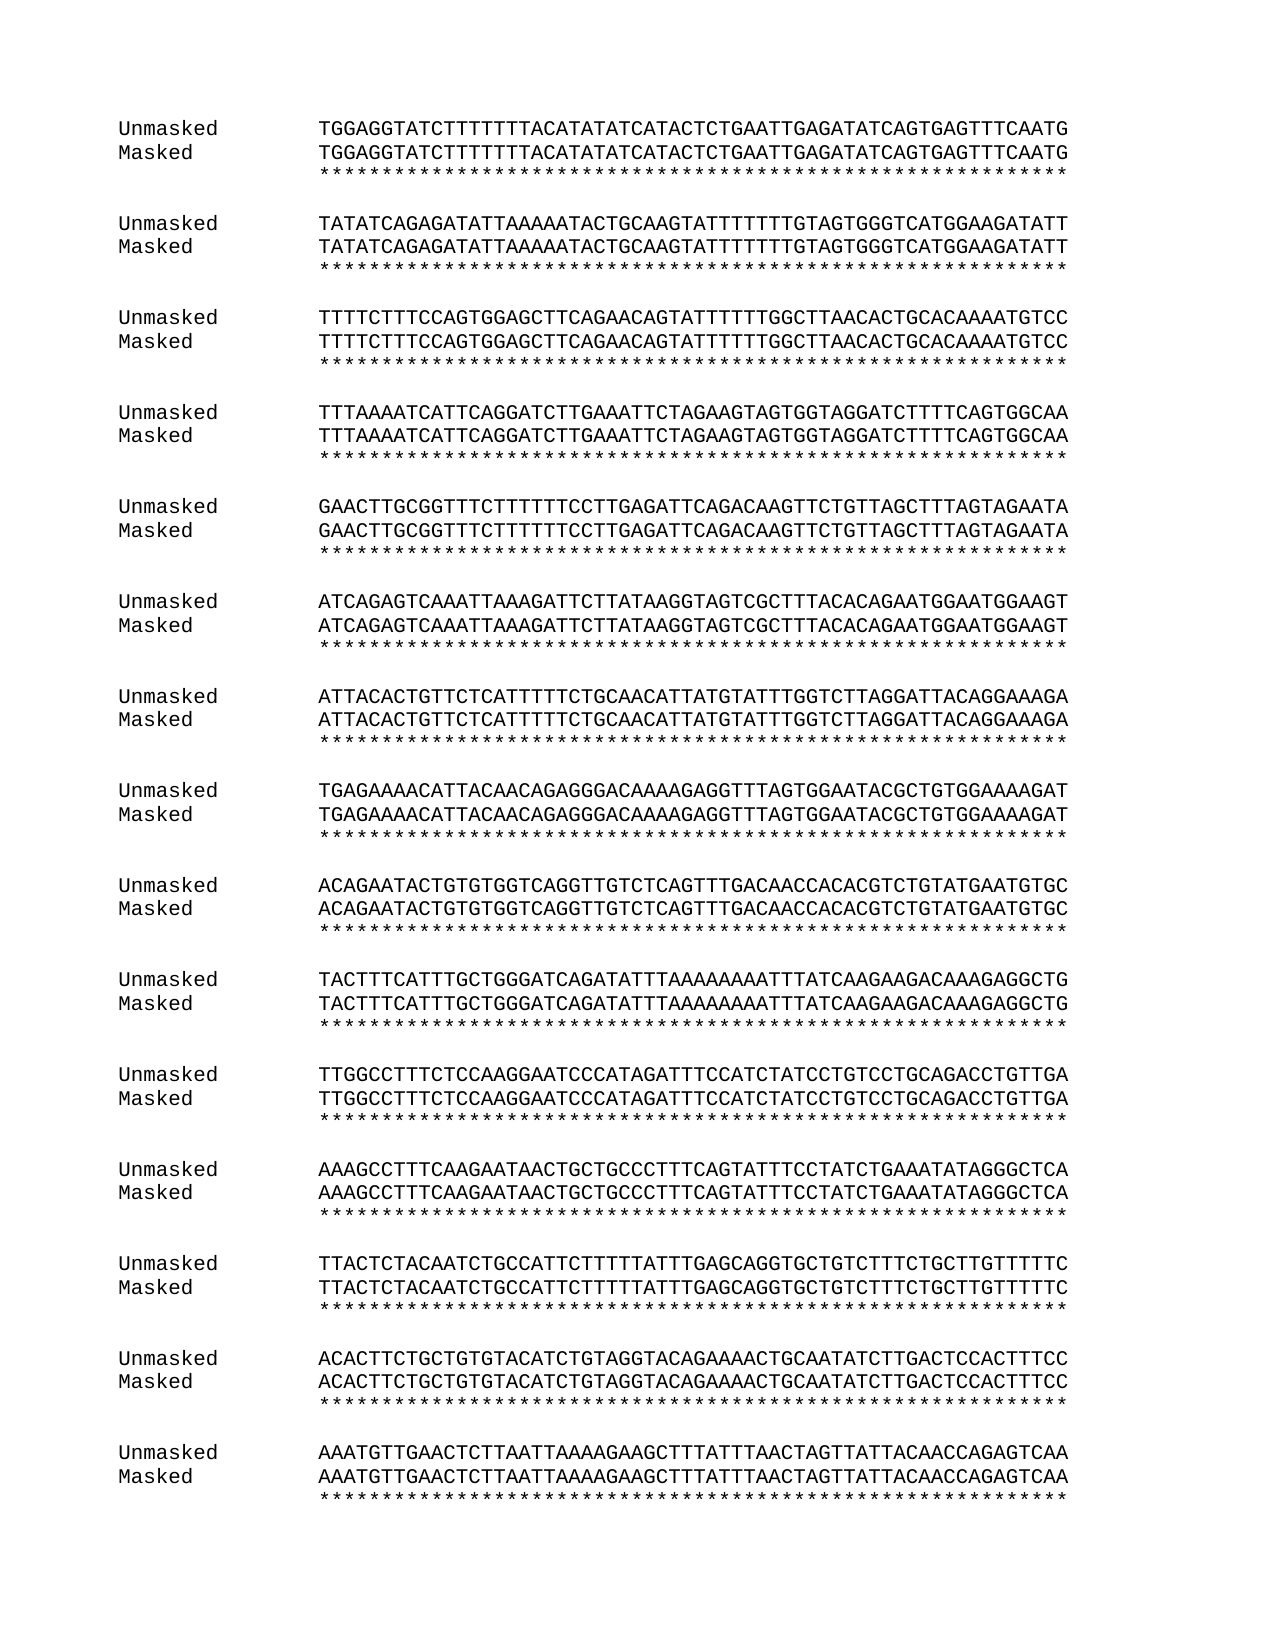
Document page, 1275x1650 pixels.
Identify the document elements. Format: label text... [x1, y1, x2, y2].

text Masked TTGGCCTTTCTCCAAGGAATCCCATAGATTTCCATCTATCCTGTCCTGCAGACCTGTTGA [118, 1088, 1157, 1111]
text ************************************************************ [118, 544, 1157, 567]
text Unmasked GAACTTGCGGTTTCTTTTTTCCTTGAGATTCAGACAAGTTCTGTTAGCTTTAGTAGAATA [118, 496, 1157, 520]
text Unmasked AAATGTTGAACTCTTAATTAAAAGAAGCTTTATTTAACTAGTTATTACAACCAGAGTCAA [118, 1442, 1157, 1466]
text ************************************************************ [118, 733, 1157, 757]
text Masked AAATGTTGAACTCTTAATTAAAAGAAGCTTTATTTAACTAGTTATTACAACCAGAGTCAA [118, 1466, 1157, 1489]
text Unmasked TTACTCTACAATCTGCCATTCTTTTTATTTGAGCAGGTGCTGTCTTTCTGCTTGTTTTTC [118, 1253, 1157, 1277]
text ************************************************************ [118, 922, 1157, 946]
text Unmasked TATATCAGAGATATTAAAAATACTGCAAGTATTTTTTTGTAGTGGGTCATGGAAGATATT [118, 213, 1157, 236]
text ************************************************************ [118, 1017, 1157, 1040]
text ************************************************************ [118, 827, 1157, 851]
text Masked ATCAGAGTCAAATTAAAGATTCTTATAAGGTAGTCGCTTTACACAGAATGGAATGGAAGT [118, 615, 1157, 638]
text Masked ACAGAATACTGTGTGGTCAGGTTGTCTCAGTTTGACAACCACACGTCTGTATGAATGTGC [118, 898, 1157, 922]
text Unmasked TGGAGGTATCTTTTTTTACATATATCATACTCTGAATTGAGATATCAGTGAGTTTCAATG [118, 118, 1157, 142]
text ************************************************************ [118, 1300, 1157, 1324]
text Unmasked ACAGAATACTGTGTGGTCAGGTTGTCTCAGTTTGACAACCACACGTCTGTATGAATGTGC [118, 875, 1157, 898]
text ************************************************************ [118, 1111, 1157, 1135]
text Masked GAACTTGCGGTTTCTTTTTTCCTTGAGATTCAGACAAGTTCTGTTAGCTTTAGTAGAATA [118, 520, 1157, 544]
text Masked AAAGCCTTTCAAGAATAACTGCTGCCCTTTCAGTATTTCCTATCTGAAATATAGGGCTCA [118, 1182, 1157, 1206]
text ************************************************************ [118, 449, 1157, 473]
text ************************************************************ [118, 354, 1157, 378]
text Masked ATTACACTGTTCTCATTTTTCTGCAACATTATGTATTTGGTCTTAGGATTACAGGAAAGA [118, 709, 1157, 733]
text Masked ACACTTCTGCTGTGTACATCTGTAGGTACAGAAAACTGCAATATCTTGACTCCACTTTCC [118, 1371, 1157, 1395]
text Unmasked AAAGCCTTTCAAGAATAACTGCTGCCCTTTCAGTATTTCCTATCTGAAATATAGGGCTCA [118, 1158, 1157, 1182]
text Masked TATATCAGAGATATTAAAAATACTGCAAGTATTTTTTTGTAGTGGGTCATGGAAGATATT [118, 236, 1157, 260]
text ************************************************************ [118, 638, 1157, 662]
text ************************************************************ [118, 1206, 1157, 1229]
text ************************************************************ [118, 1395, 1157, 1419]
text Unmasked ACACTTCTGCTGTGTACATCTGTAGGTACAGAAAACTGCAATATCTTGACTCCACTTTCC [118, 1348, 1157, 1371]
text Masked TGGAGGTATCTTTTTTTACATATATCATACTCTGAATTGAGATATCAGTGAGTTTCAATG [118, 142, 1157, 165]
text ************************************************************ [118, 1489, 1157, 1513]
text Unmasked TTTTCTTTCCAGTGGAGCTTCAGAACAGTATTTTTTGGCTTAACACTGCACAAAATGTCC [118, 307, 1157, 331]
text ************************************************************ [118, 165, 1157, 189]
text Masked TGAGAAAACATTACAACAGAGGGACAAAAGAGGTTTAGTGGAATACGCTGTGGAAAAGAT [118, 804, 1157, 827]
text Masked TTTTCTTTCCAGTGGAGCTTCAGAACAGTATTTTTTGGCTTAACACTGCACAAAATGTCC [118, 331, 1157, 354]
text Masked TTTAAAATCATTCAGGATCTTGAAATTCTAGAAGTAGTGGTAGGATCTTTTCAGTGGCAA [118, 426, 1157, 449]
text Unmasked TTGGCCTTTCTCCAAGGAATCCCATAGATTTCCATCTATCCTGTCCTGCAGACCTGTTGA [118, 1064, 1157, 1088]
text Masked TTACTCTACAATCTGCCATTCTTTTTATTTGAGCAGGTGCTGTCTTTCTGCTTGTTTTTC [118, 1277, 1157, 1300]
text Unmasked TTTAAAATCATTCAGGATCTTGAAATTCTAGAAGTAGTGGTAGGATCTTTTCAGTGGCAA [118, 402, 1157, 426]
text Unmasked TGAGAAAACATTACAACAGAGGGACAAAAGAGGTTTAGTGGAATACGCTGTGGAAAAGAT [118, 780, 1157, 804]
text Masked TACTTTCATTTGCTGGGATCAGATATTTAAAAAAAATTTATCAAGAAGACAAAGAGGCTG [118, 993, 1157, 1017]
text Unmasked ATCAGAGTCAAATTAAAGATTCTTATAAGGTAGTCGCTTTACACAGAATGGAATGGAAGT [118, 591, 1157, 615]
text ************************************************************ [118, 260, 1157, 284]
text Unmasked ATTACACTGTTCTCATTTTTCTGCAACATTATGTATTTGGTCTTAGGATTACAGGAAAGA [118, 686, 1157, 709]
text Unmasked TACTTTCATTTGCTGGGATCAGATATTTAAAAAAAATTTATCAAGAAGACAAAGAGGCTG [118, 969, 1157, 993]
